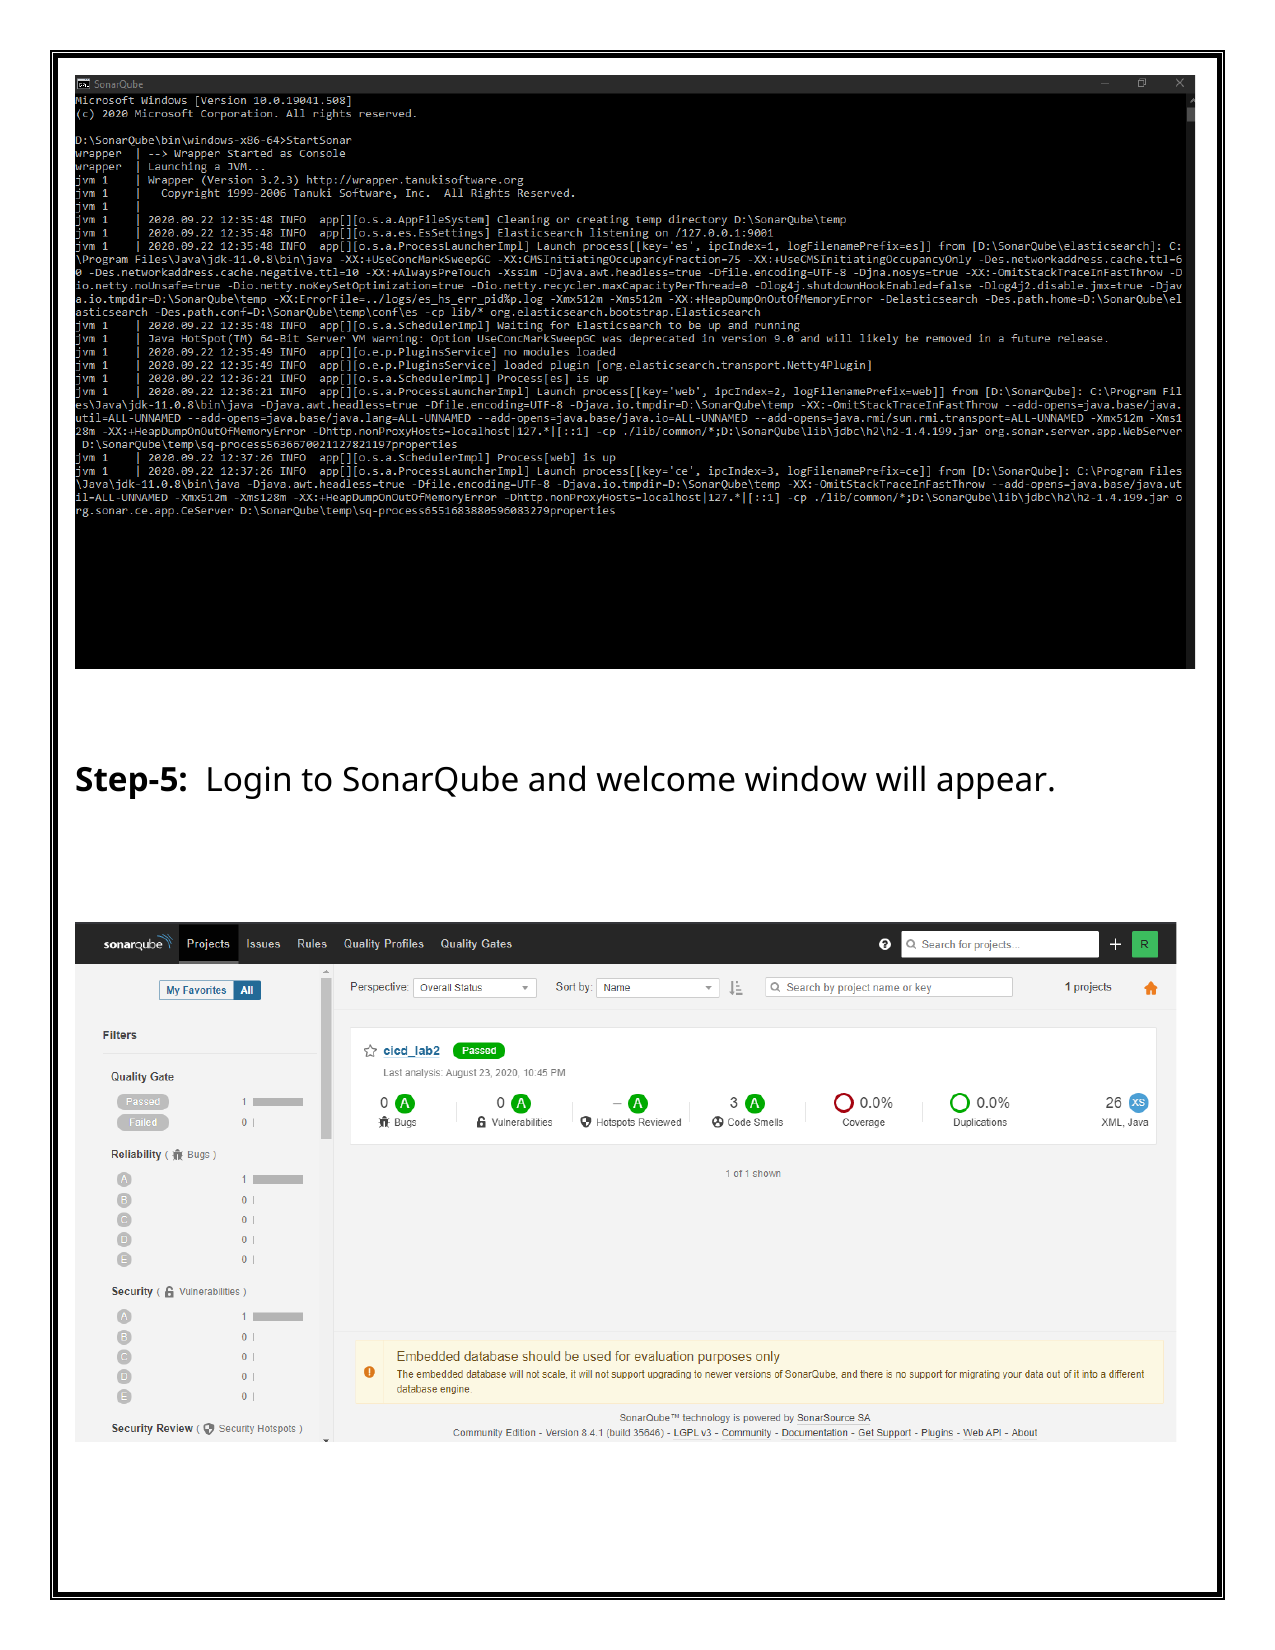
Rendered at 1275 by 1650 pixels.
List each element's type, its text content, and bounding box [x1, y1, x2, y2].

picture [75, 75, 1196, 669]
text Step-5: Login to SonarQube and welcome window will appear. [75, 756, 1200, 801]
picture [75, 922, 1177, 1442]
